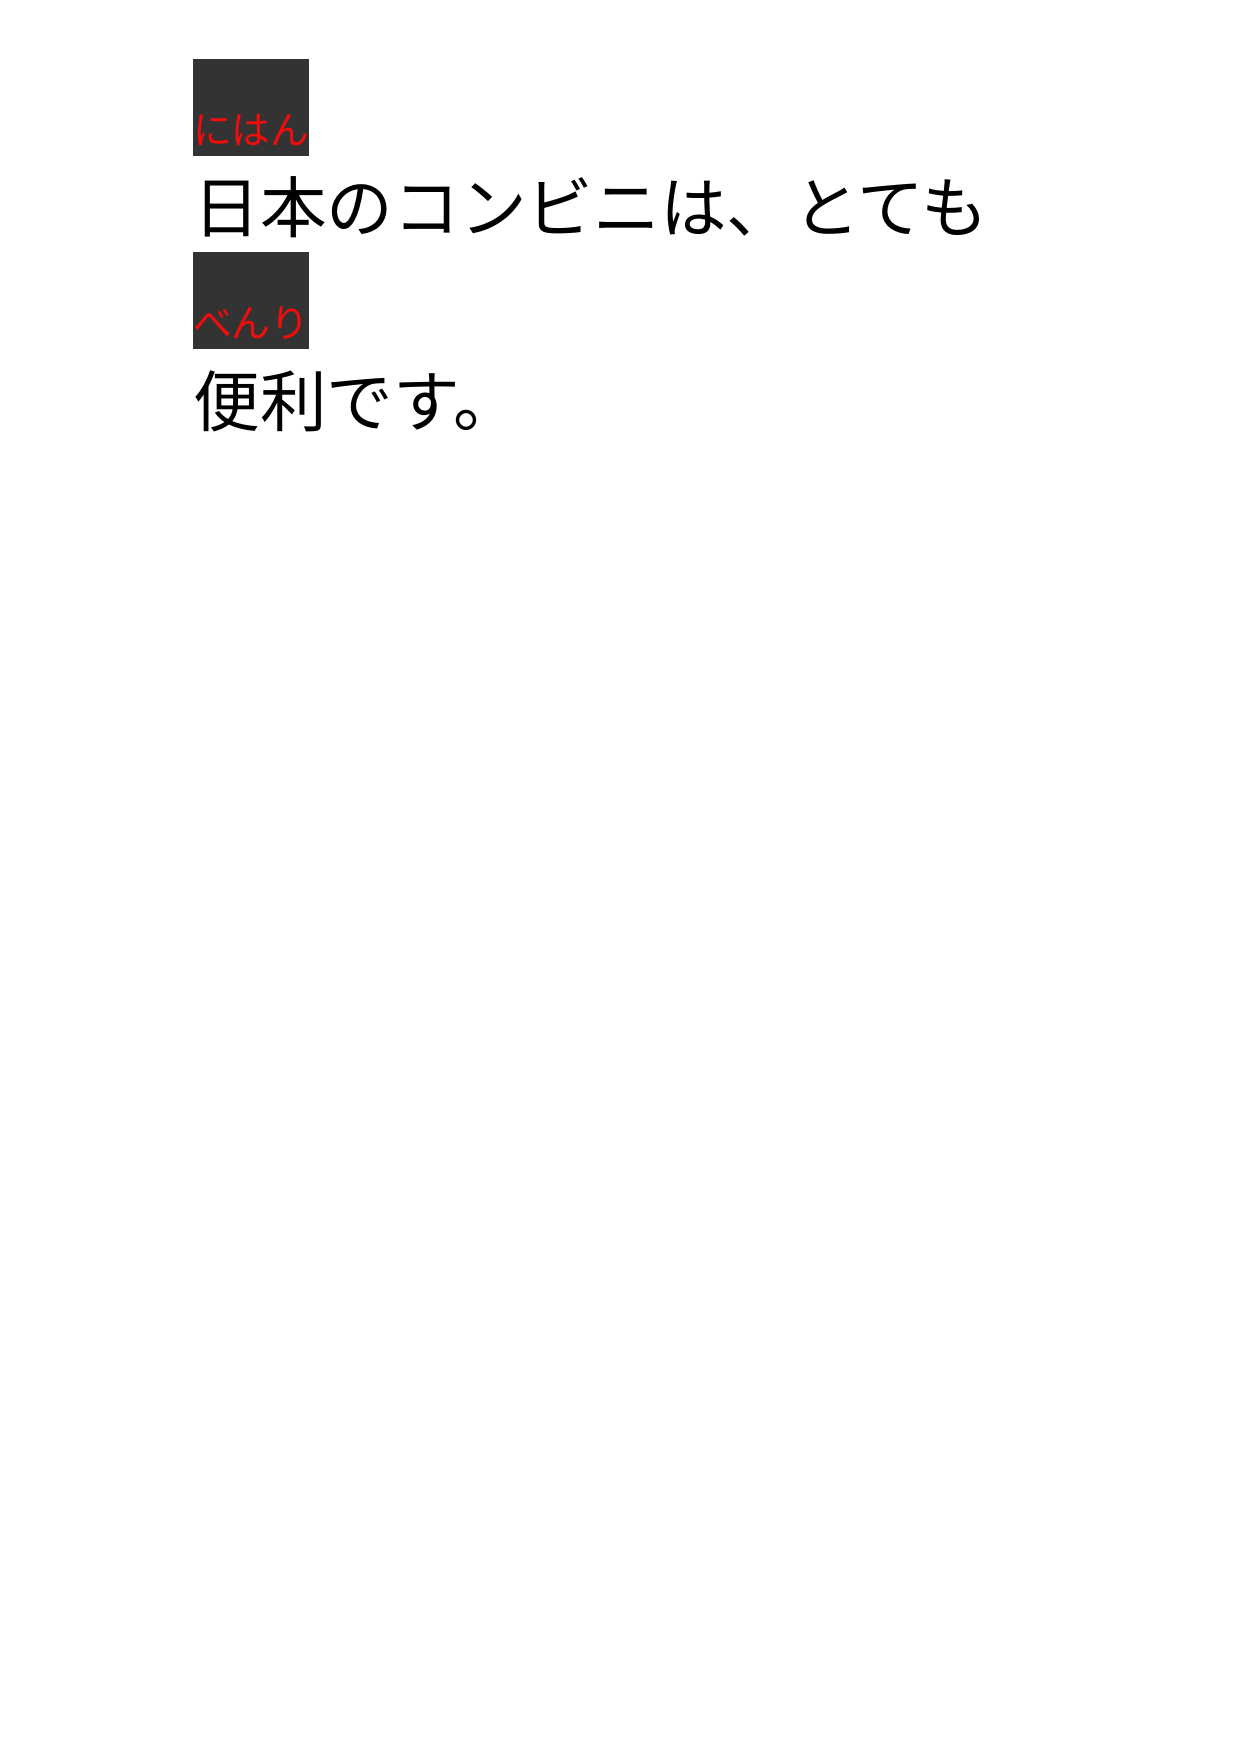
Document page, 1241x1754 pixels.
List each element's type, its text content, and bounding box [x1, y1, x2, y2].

text 今日きょうは、図書館としょかんに行いきました。本ほんをたくさん読みよました。でも、借りかませんでした。帰かりに、コンビニで雑誌ざっしと弁当べんとうを買かいました。日本にはんのコンビニは、とても便利べんりです。 [193, 59, 1106, 445]
